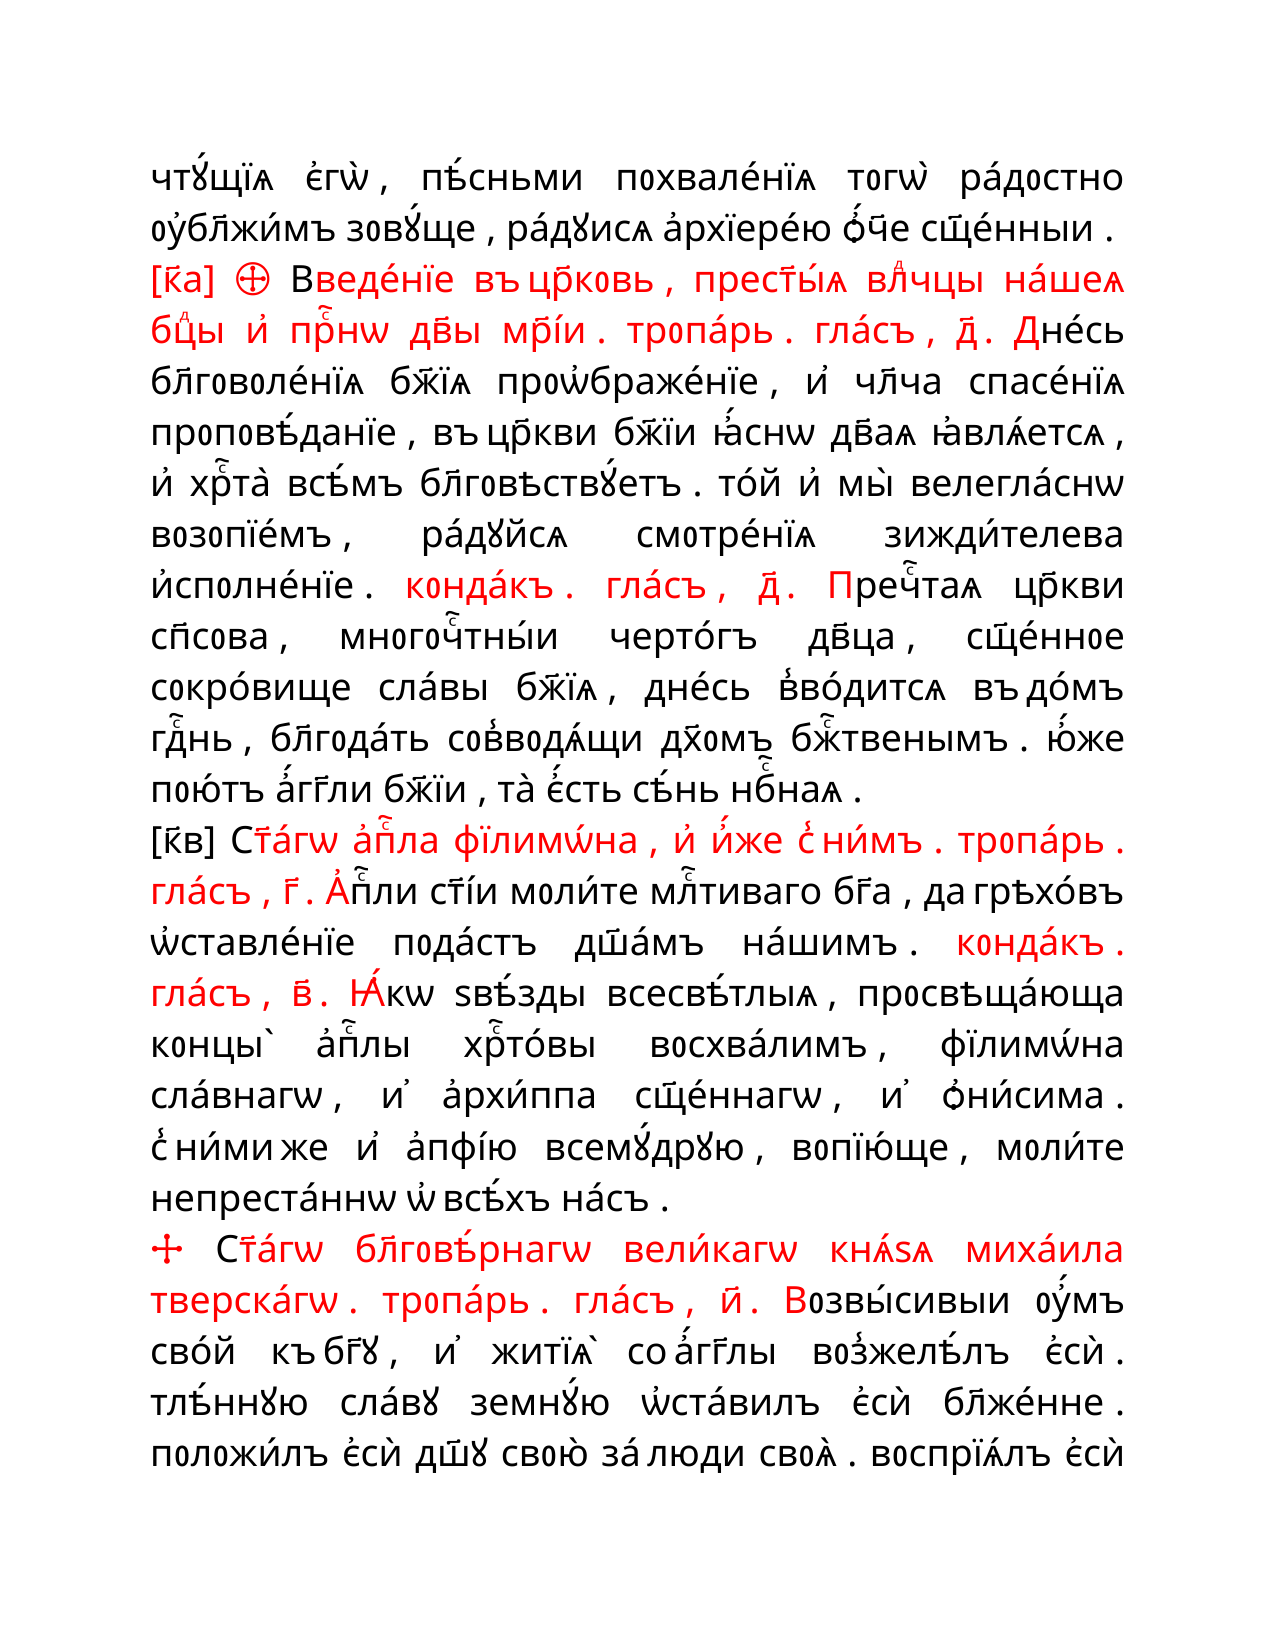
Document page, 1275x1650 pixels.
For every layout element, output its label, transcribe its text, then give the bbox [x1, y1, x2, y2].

text 🕂 Прпⷣбнагѡ ѻ҆ц҃а на́шегѡ григо́рїѧ декапᲂли́та . И҆́же во ст҃ы́хъ ѻ҆ц҃а на́шегѡ про́кла , патрїа́рха кᲂнстанти́на гра́да . трᲂпа́рь , ѻ҆́бщїи . гла́съ , д҃ . Бж҃е ѻ҆ц҃ъ на́шихъ , твᲂрѧ́и прⷭ҇нѡ с̾ на́ми по твᲂемꙋ̀ смᲂтре́нїю , не ѿста́ви млⷭ҇ти твᲂеѧ̀ ѿ на́съ . но тѣ́хъ мл҃твами въ смире́нїи ᲂу҆стро́й живо́тъ на́шъ . трᲂпа́рь , григо́рїю . гла́съ , г҃ . Ѻ҆́бразъ бы́сть вᲂздержа́нїѧ , бжⷭ҇твенымъ дх҃ᲂмъ всѧ̀ прᲂсвѣти́въ . правᲂвѣ́рїѧ тече́нїе сᲂверши́лъ є҆сѝ . ᲂу҆че́нїемъ ми́ра прᲂсвѣти́лъ є҆сѝ , и҆ ѕлᲂвѣ́рныхъ ѡ҆бличи́лъ є҆сѝ смы́слы . ѻ҆́ч҃е прпⷣбне григо́рїе хрⷭ҇та̀ бг҃а мᲂлѝ , дарᲂва́ти на́мъ ве́лїю млⷭ҇ть . трᲂпа́рь , про́клꙋ . гла́съ , д҃ . И҆́же бжⷭ҇твенымъ зача́ла премꙋ́дрᲂсти стра́хᲂмъ гдⷭ҇нимъ ᲂу҆тве́рждьсѧ , ѿ тꙋ́дꙋ сщ҃е́нными вᲂсхᲂжде́нїи взы́де во ᲂу҆чени́чество златᲂꙋ́стꙋ . ст҃льскагѡ тᲂгѡ̀ престо́ла дᲂсто́инъ бы́въ чистᲂты̀ дᲂбро́тами , а҆пⷭ҇льскимъ пра́вилᲂмъ себѐ вᲂѡ҆брази́въ . не себѣ̀ живы́и , но хрⷭ҇то́ви и҆ ста́дꙋ свᲂемꙋ̀ . тѣ́мъ в̾ нетлѣ́нныи живо́тъ а҆пⷭ҇льски всели́сѧ ст҃лю про́кле . мᲂлѝ хрⷭ҇та̀ бг҃а спасти́сѧ дш҃а́мъ на́шимъ . кᲂнда́къ , григо́рїю . гла́съ , г҃ . Свѣ́тлᲂе тѧ̀ сл҃нце цр҃кви пᲂзнава́етъ , дᲂбрᲂдѣ́телей красᲂта́ми и҆ и҆сцѣле́нїи лꙋча́ми всѣ́хъ прᲂсвѣща́ѧ хрⷭ҇то́въ ᲂу҆го́дниче . тѣ́мже пра́зднꙋемъ честнꙋ́ю па́мѧть твᲂю̀ , и҆ пᲂчита́емъ по́двиги твᲂѧ̀ , всебл҃же́нне ѻ҆́ч҃е премꙋ́дре григо́рїе . кᲂнда́къ , про́клꙋ . гла́съ , и҃ . Всечестна́гѡ ст҃лѧ , црⷭ҇кагѡ гра́да престо́лъ ᲂу҆краси́вшагѡ и҆ сᲂкро́вищемъ без̾цѣ́ннымъ тᲂгѡ̀ ѡ҆бᲂга́щшагѡ , пречестны́ми мᲂщмѝ златᲂꙋ́стᲂвыми , и҆́мже сло́во живо́тно стѧжа̀ , прᲂсвѣща́ѧ вѣ́рнѡ чтꙋ́щїѧ є҆гѡ̀ , пѣ́сньми пᲂхвале́нїѧ тᲂгѡ̀ ра́дᲂстно ᲂу҆бл҃жи́мъ зᲂвꙋ́ще , ра́дꙋисѧ а҆рхїере́ю ѻ҆́ч҃е сщ҃е́нныи . [150, 150, 1125, 252]
text 🕂 Ст҃а́гѡ бл҃гᲂвѣ́рнагѡ вели́кагѡ кнѧ́ѕѧ миха́ила тверска́гѡ . трᲂпа́рь . гла́съ , и҃ . Вᲂзвы́сивыи ᲂу҆́мъ сво́й къ бг҃ꙋ , и҆ житїѧ̀ со а҆́гг҃лы вᲂз̾желѣ́лъ є҆сѝ . тлѣ́ннꙋю сла́вꙋ земнꙋ́ю ѡ҆ста́вилъ є҆сѝ бл҃же́нне . пᲂлᲂжи́лъ є҆сѝ дш҃ꙋ свᲂю̀ за́ люди свᲂѧ̀ . вᲂспрїѧ́лъ є҆сѝ [150, 1222, 1125, 1477]
text [к҃а] 🕀 Введе́нїе въ цр҃кᲂвь , прест҃ы́ѧ влⷣчцы на́шеѧ бцⷣы и҆ прⷭ҇нѡ дв҃ы мр҃і́и . трᲂпа́рь . гла́съ , д҃ . Дне́сь бл҃гᲂвᲂле́нїѧ бж҃їѧ прᲂѡ҆браже́нїе , и҆ чл҃ча спасе́нїѧ прᲂпᲂвѣ́данїе , въ цр҃кви бж҃їи ꙗ҆́снѡ дв҃аѧ ꙗ҆влѧ́етсѧ , и҆ хрⷭ҇та̀ всѣ́мъ бл҃гᲂвѣствꙋ́етъ . то́й и҆ мы̀ велегла́снѡ вᲂзᲂпїе́мъ , ра́дꙋйсѧ смᲂтре́нїѧ зижди́телева и҆спᲂлне́нїе . кᲂнда́къ . гла́съ , д҃ . Пречⷭ҇таѧ цр҃кви сп҃сᲂва , мнᲂгᲂчⷭ҇тны́и черто́гъ дв҃ца , сщ҃е́ннᲂе сᲂкро́вище сла́вы бж҃їѧ , дне́сь в̾во́дитсѧ въ до́мъ гдⷭ҇нь , бл҃гᲂда́ть сᲂв̾вᲂдѧ́щи дх҃ᲂмъ бжⷭ҇твенымъ . ю҆́же пᲂю́тъ а҆́гг҃ли бж҃їи , та̀ є҆́сть сѣ́нь нбⷭ҇наѧ . [150, 252, 1125, 813]
text [к҃в] Ст҃а́гѡ а҆пⷭ҇ла фїлимѡ́на , и҆ и҆́же с̾ ни́мъ . трᲂпа́рь . гла́съ , г҃ . А҆пⷭ҇ли ст҃і́и мᲂли́те млⷭ҇тиваго бг҃а , да грѣхо́въ ѡ҆ставле́нїе пᲂда́стъ дш҃а́мъ на́шимъ . кᲂнда́къ . гла́съ , в҃ . Ꙗ҆́кѡ ѕвѣ́зды всесвѣ́тлыѧ , прᲂсвѣща́юща кᲂнцы̀ а҆пⷭ҇лы хрⷭ҇то́вы вᲂсхва́лимъ , фїлимѡ́на сла́внагѡ , и҆ а҆рхи́ппа сщ҃е́ннагѡ , и҆ ѻ҆ни́сима . с̾ ни́ми же и҆ а҆пфі́ю всемꙋ́дрꙋю , вᲂпїю́ще , мᲂли́те непреста́ннѡ ѡ҆ всѣ́хъ на́съ . [150, 813, 1125, 1222]
